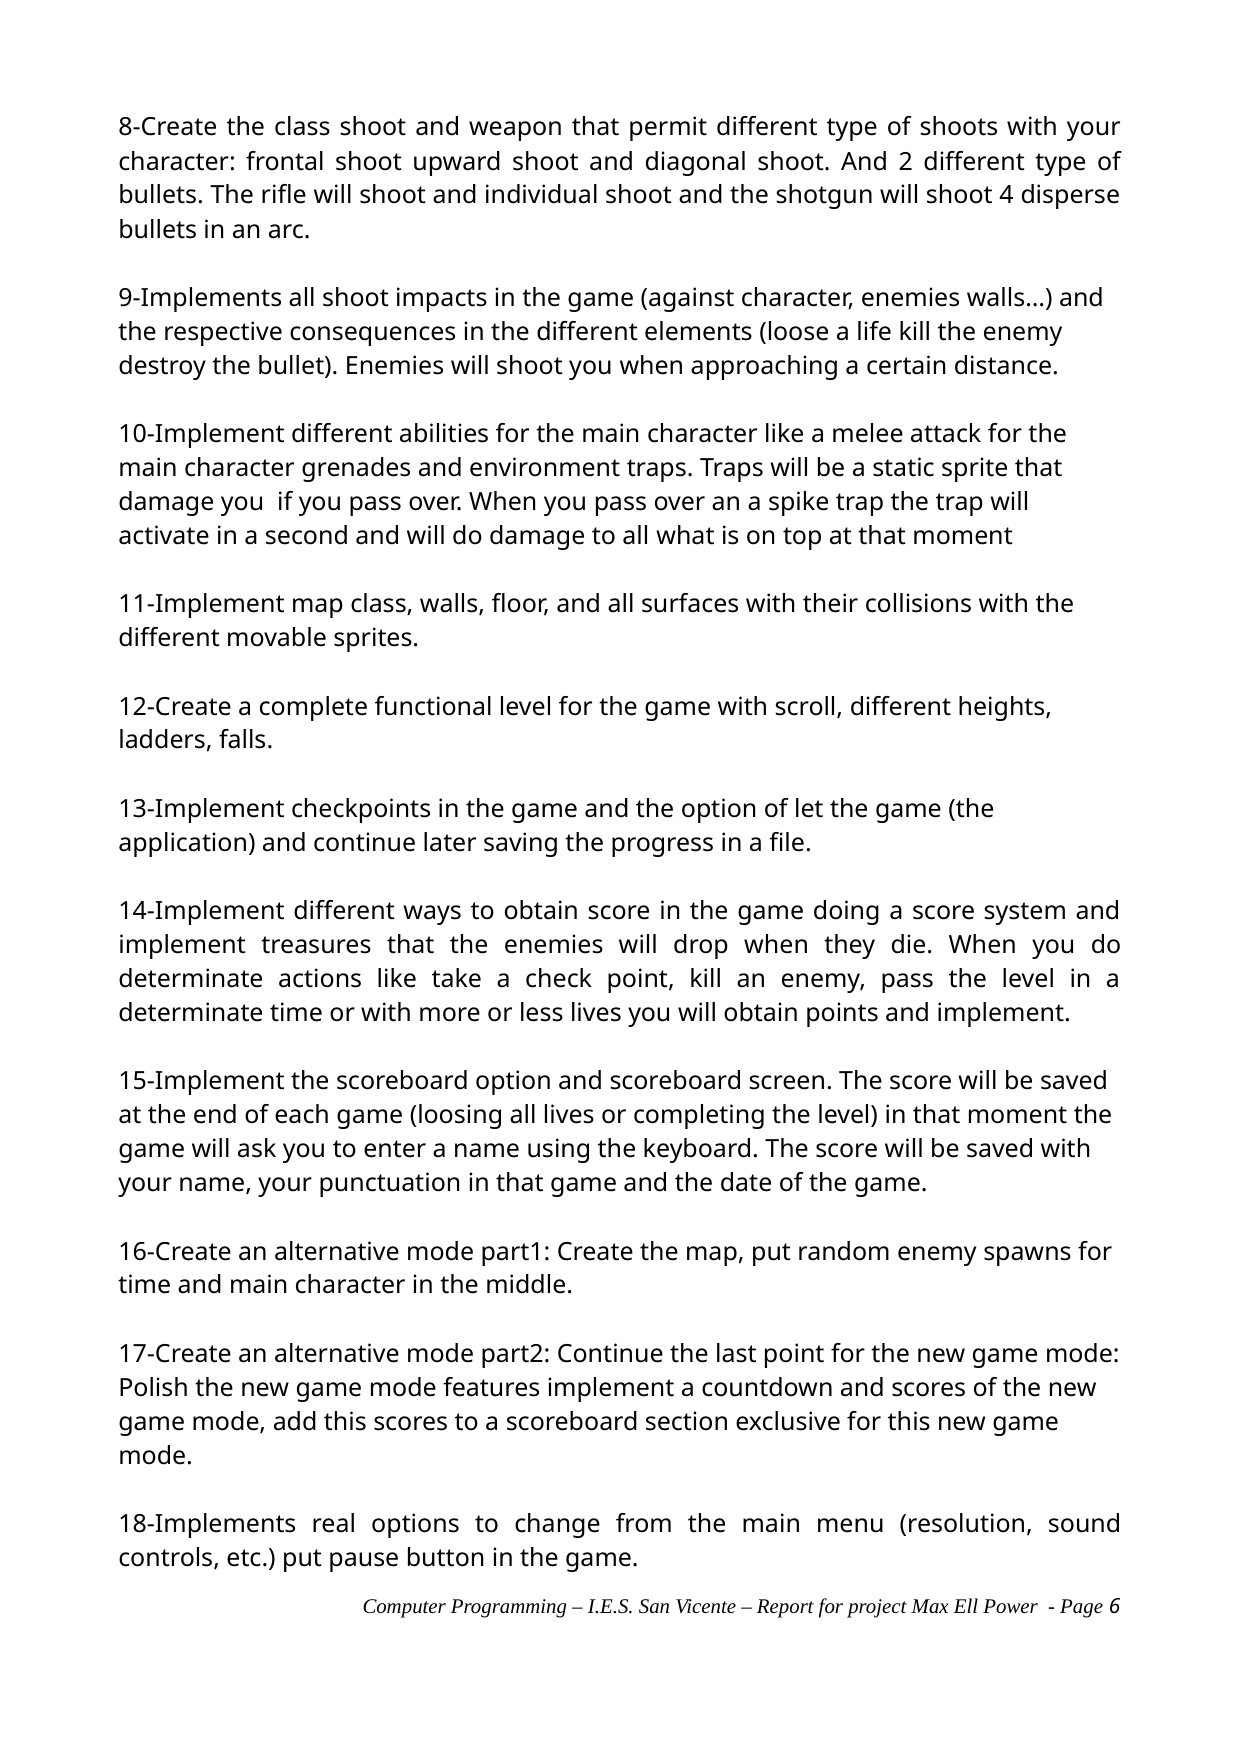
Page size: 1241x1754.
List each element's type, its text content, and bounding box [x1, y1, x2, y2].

text 15-Implement the scoreboard option and scoreboard screen. The score will be saved at the end of each game (loosing all lives or completing the level) in that moment the game will ask you to enter a name using the keyboard. The score will be saved with your name, your punctuation in that game and the date of the game. [118, 1063, 1122, 1199]
text 8-Create the class shoot and weapon that permit different type of shoots with your character: frontal shoot upward shoot and diagonal shoot. And 2 different type of bullets. The rifle will shoot and individual shoot and the shotgun will shoot 4 disperse bullets in an arc. [118, 109, 1122, 245]
text 12-Create a complete functional level for the game with scroll, different heights, ladders, falls. [118, 688, 1122, 756]
text 18-Implements real options to change from the main menu (resolution, sound controls, etc.) put pause button in the game. [118, 1506, 1122, 1574]
text 13-Implement checkpoints in the game and the option of let the game (the application) and continue later saving the progress in a file. [118, 790, 1122, 858]
text 16-Create an alternative mode part1: Create the map, put random enemy spawns for time and main character in the middle. [118, 1233, 1122, 1301]
text 11-Implement map class, walls, floor, and all surfaces with their collisions with the different movable sprites. [118, 586, 1122, 654]
text 14-Implement different ways to obtain score in the game doing a score system and implement treasures that the enemies will drop when they die. When you do determinate actions like take a check point, kill an enemy, pass the level in a determinate time or with more or less lives you will obtain points and implement. [118, 892, 1122, 1029]
text 17-Create an alternative mode part2: Continue the last point for the new game mode: Polish the new game mode features implement a countdown and scores of the new game mode, add this scores to a scoreboard section exclusive for this new game mode. [118, 1335, 1122, 1472]
text 10-Implement different abilities for the main character like a melee attack for the main character grenades and environment traps. Traps will be a static sprite that damage you if you pass over. When you pass over an a spike trap the trap will activate in a second and will do damage to all what is on top at that moment [118, 416, 1122, 552]
text 9-Implements all shoot impacts in the game (against character, enemies walls…) and the respective consequences in the different elements (loose a life kill the enemy destroy the bullet). Enemies will shoot you when approaching a certain distance. [118, 279, 1122, 382]
